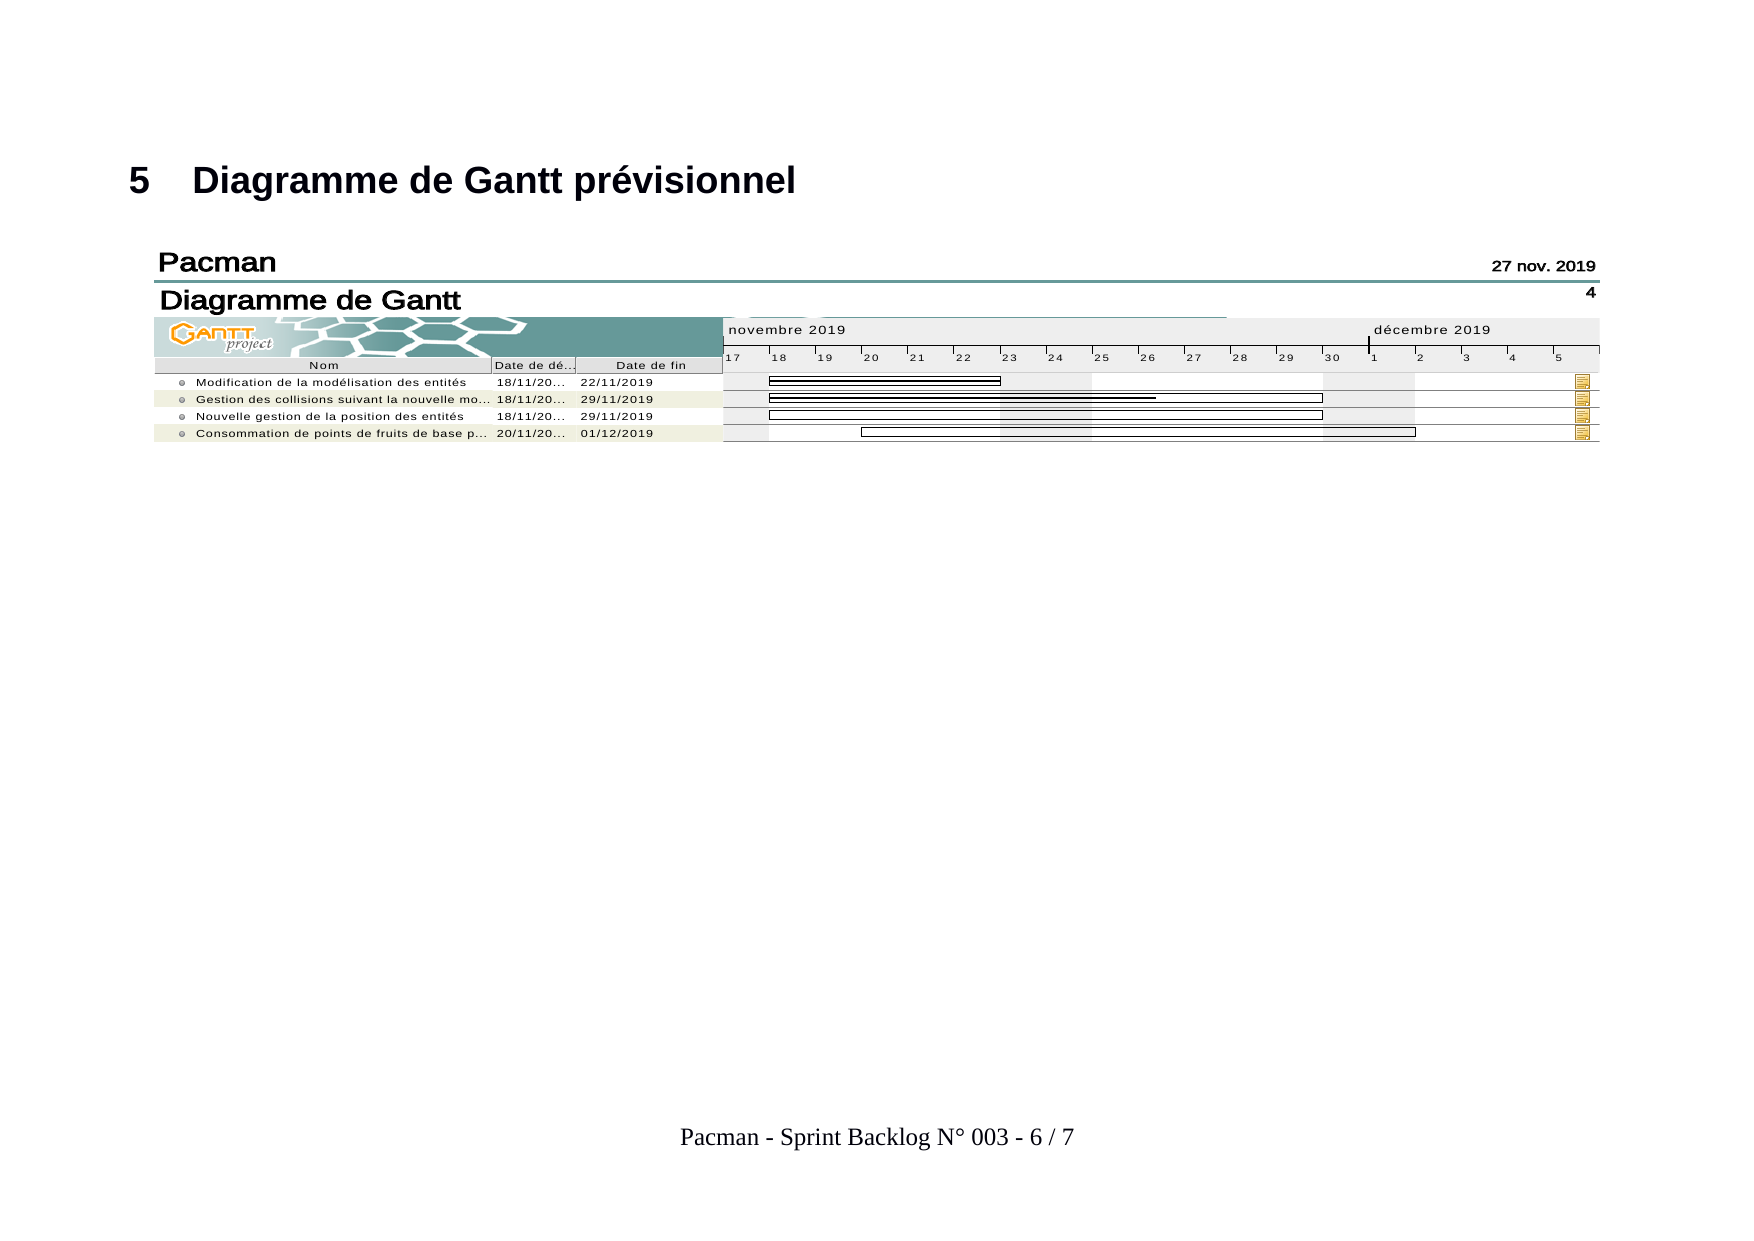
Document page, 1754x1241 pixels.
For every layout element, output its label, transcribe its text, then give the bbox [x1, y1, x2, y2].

subtitle Diagramme de Gantt prévisionnel [118, 158, 1636, 202]
